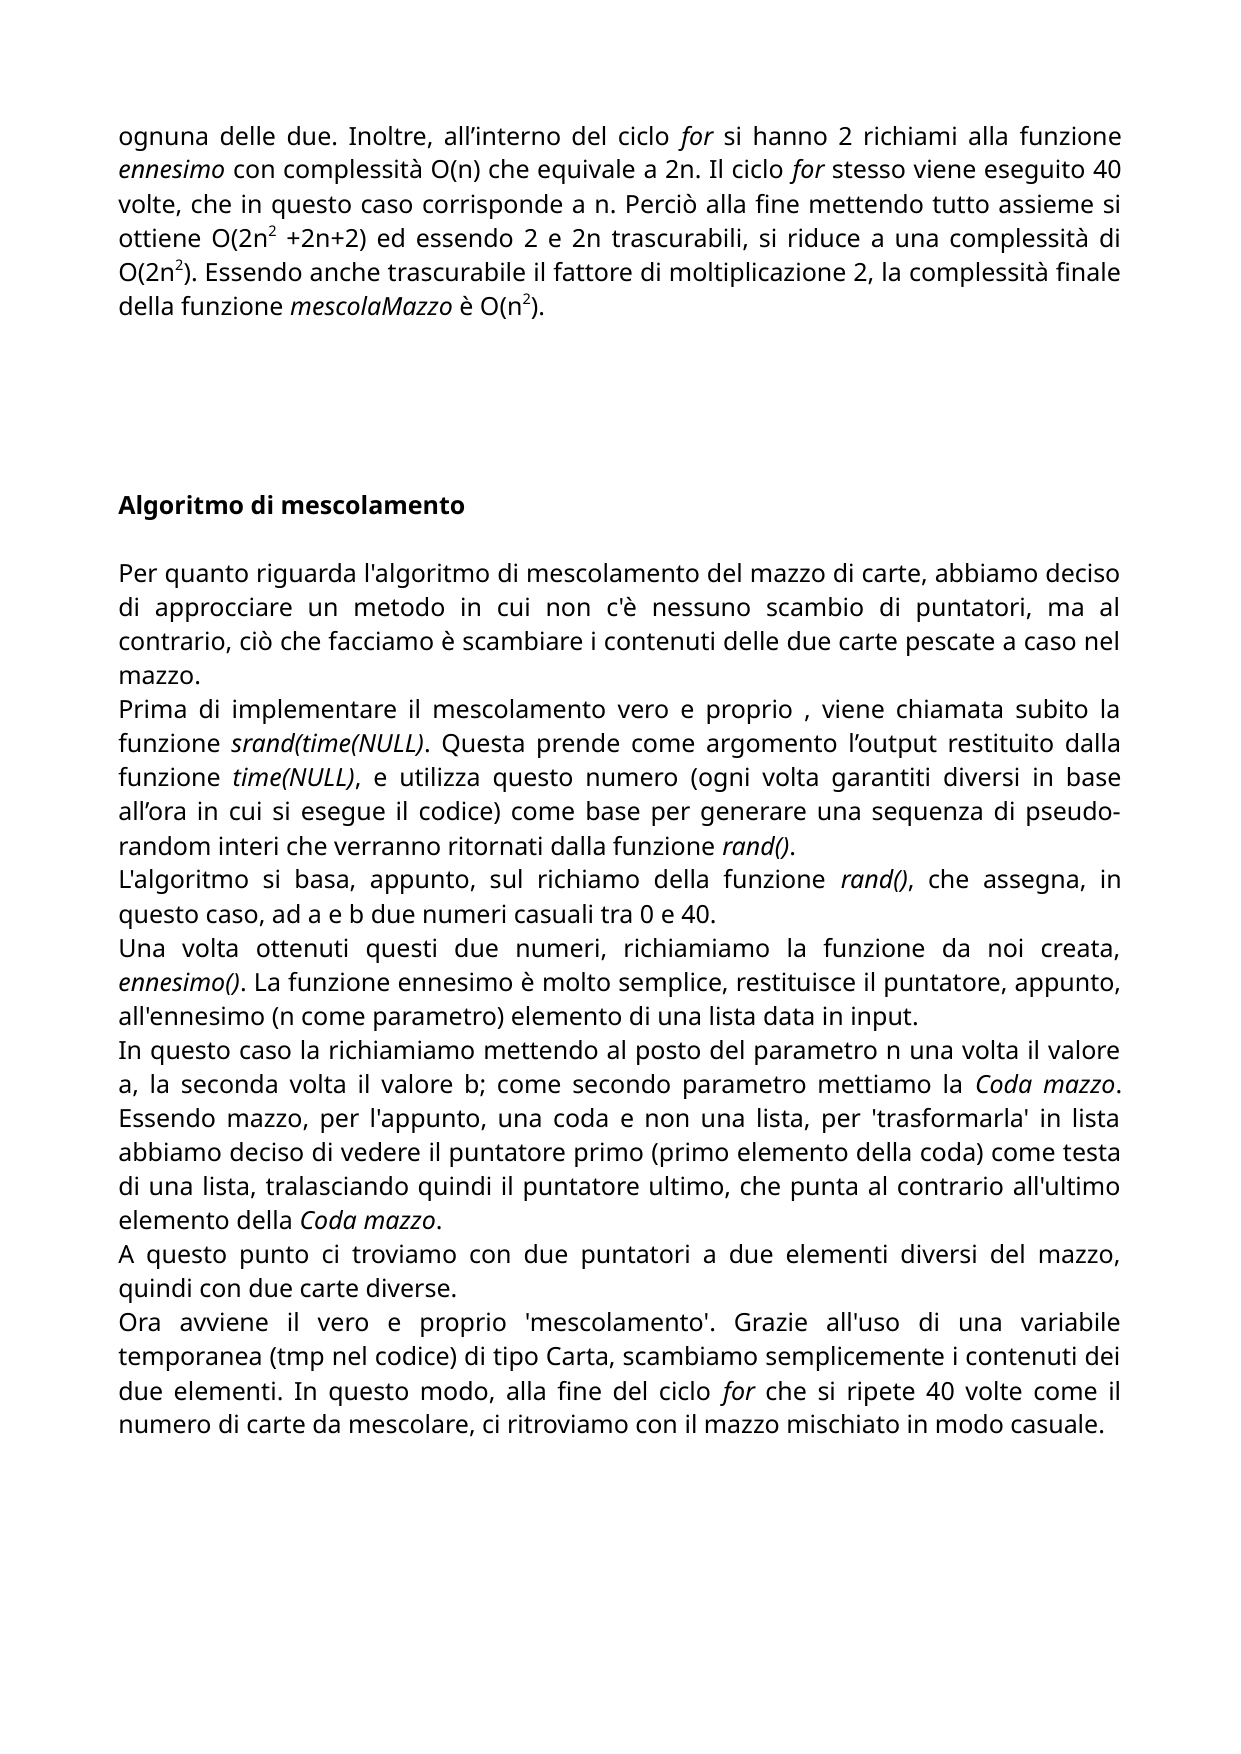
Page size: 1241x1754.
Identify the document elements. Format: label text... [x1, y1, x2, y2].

text ognuna delle due. Inoltre, all’interno del ciclo for si hanno 2 richiami alla funzione ennesimo con complessità O(n) che equivale a 2n. Il ciclo for stesso viene eseguito 40 volte, che in questo caso corrisponde a n. Perciò alla fine mettendo tutto assieme si ottiene O(2n2 +2n+2) ed essendo 2 e 2n trascurabili, si riduce a una complessità di O(2n2). Essendo anche trascurabile il fattore di moltiplicazione 2, la complessità finale della funzione mescolaMazzo è O(n2). [118, 118, 1122, 322]
text L'algoritmo si basa, appunto, sul richiamo della funzione rand(), che assegna, in questo caso, ad a e b due numeri casuali tra 0 e 40. [118, 862, 1122, 930]
text Ora avviene il vero e proprio 'mescolamento'. Grazie all'uso di una variabile temporanea (tmp nel codice) di tipo Carta, scambiamo semplicemente i contenuti dei due elementi. In questo modo, alla fine del ciclo for che si ripete 40 volte come il numero di carte da mescolare, ci ritroviamo con il mazzo mischiato in modo casuale. [118, 1305, 1122, 1441]
text A questo punto ci troviamo con due puntatori a due elementi diversi del mazzo, quindi con due carte diverse. [118, 1237, 1122, 1305]
text Per quanto riguarda l'algoritmo di mescolamento del mazzo di carte, abbiamo deciso di approcciare un metodo in cui non c'è nessuno scambio di puntatori, ma al contrario, ciò che facciamo è scambiare i contenuti delle due carte pescate a caso nel mazzo. [118, 556, 1122, 692]
text Prima di implementare il mescolamento vero e proprio , viene chiamata subito la funzione srand(time(NULL). Questa prende come argomento l’output restituito dalla funzione time(NULL), e utilizza questo numero (ogni volta garantiti diversi in base all’ora in cui si esegue il codice) come base per generare una sequenza di pseudo-random interi che verranno ritornati dalla funzione rand(). [118, 692, 1122, 862]
text Una volta ottenuti questi due numeri, richiamiamo la funzione da noi creata, ennesimo(). La funzione ennesimo è molto semplice, restituisce il puntatore, appunto, all'ennesimo (n come parametro) elemento di una lista data in input. [118, 930, 1122, 1032]
text In questo caso la richiamiamo mettendo al posto del parametro n una volta il valore a, la seconda volta il valore b; come secondo parametro mettiamo la Coda mazzo. Essendo mazzo, per l'appunto, una coda e non una lista, per 'trasformarla' in lista abbiamo deciso di vedere il puntatore primo (primo elemento della coda) come testa di una lista, tralasciando quindi il puntatore ultimo, che punta al contrario all'ultimo elemento della Coda mazzo. [118, 1032, 1122, 1237]
text Algoritmo di mescolamento [118, 487, 1122, 522]
